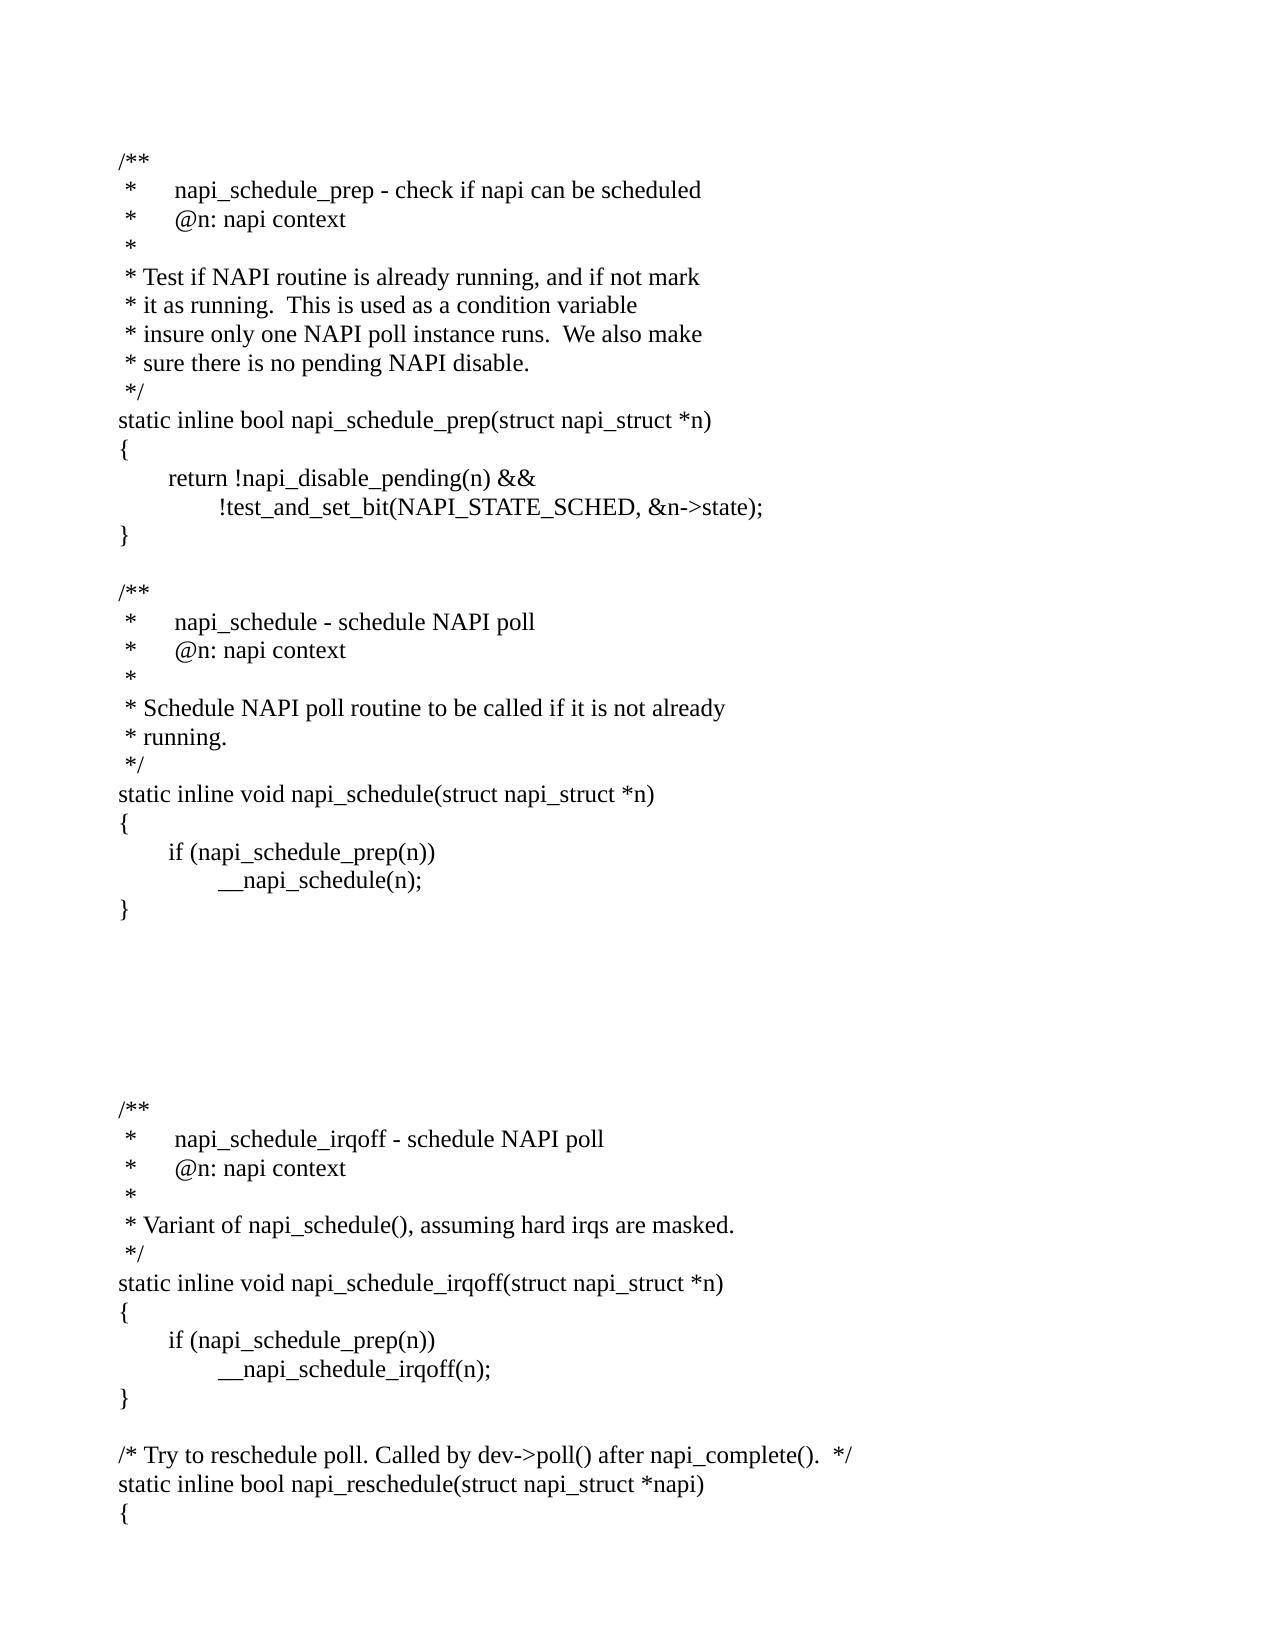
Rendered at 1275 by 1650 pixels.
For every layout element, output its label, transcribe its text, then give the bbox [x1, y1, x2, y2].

text /** [118, 578, 1157, 607]
text __napi_schedule_irqoff(n); [118, 1354, 1157, 1383]
text __napi_schedule(n); [118, 866, 1157, 894]
text static inline bool napi_schedule_prep(struct napi_struct *n) [118, 406, 1157, 434]
text * Schedule NAPI poll routine to be called if it is not already [118, 693, 1157, 722]
text * running. [118, 722, 1157, 751]
text { [118, 434, 1157, 463]
text static inline void napi_schedule_irqoff(struct napi_struct *n) [118, 1268, 1157, 1297]
text * napi_schedule - schedule NAPI poll [118, 607, 1157, 636]
text * napi_schedule_irqoff - schedule NAPI poll [118, 1124, 1157, 1153]
text } [118, 894, 1157, 923]
text /* Try to reschedule poll. Called by dev->poll() after napi_complete(). */ [118, 1441, 1157, 1469]
text */ [118, 1239, 1157, 1268]
text * @n: napi context [118, 1153, 1157, 1182]
text if (napi_schedule_prep(n)) [118, 837, 1157, 866]
text /** [118, 1096, 1157, 1124]
text { [118, 808, 1157, 837]
text * napi_schedule_prep - check if napi can be scheduled [118, 176, 1157, 204]
text * it as running. This is used as a condition variable [118, 291, 1157, 319]
text { [118, 1498, 1157, 1527]
text * insure only one NAPI poll instance runs. We also make [118, 319, 1157, 348]
text * sure there is no pending NAPI disable. [118, 348, 1157, 377]
text } [118, 1383, 1157, 1412]
text /** [118, 147, 1157, 176]
text * [118, 233, 1157, 262]
text * Variant of napi_schedule(), assuming hard irqs are masked. [118, 1211, 1157, 1239]
text { [118, 1297, 1157, 1326]
text * [118, 1182, 1157, 1211]
text static inline bool napi_reschedule(struct napi_struct *napi) [118, 1469, 1157, 1498]
text * Test if NAPI routine is already running, and if not mark [118, 262, 1157, 291]
text !test_and_set_bit(NAPI_STATE_SCHED, &n->state); [118, 492, 1157, 521]
text return !napi_disable_pending(n) && [118, 463, 1157, 492]
text * @n: napi context [118, 636, 1157, 664]
text */ [118, 377, 1157, 406]
text if (napi_schedule_prep(n)) [118, 1326, 1157, 1354]
text * [118, 664, 1157, 693]
text static inline void napi_schedule(struct napi_struct *n) [118, 779, 1157, 808]
text } [118, 521, 1157, 549]
text * @n: napi context [118, 204, 1157, 233]
text */ [118, 751, 1157, 779]
